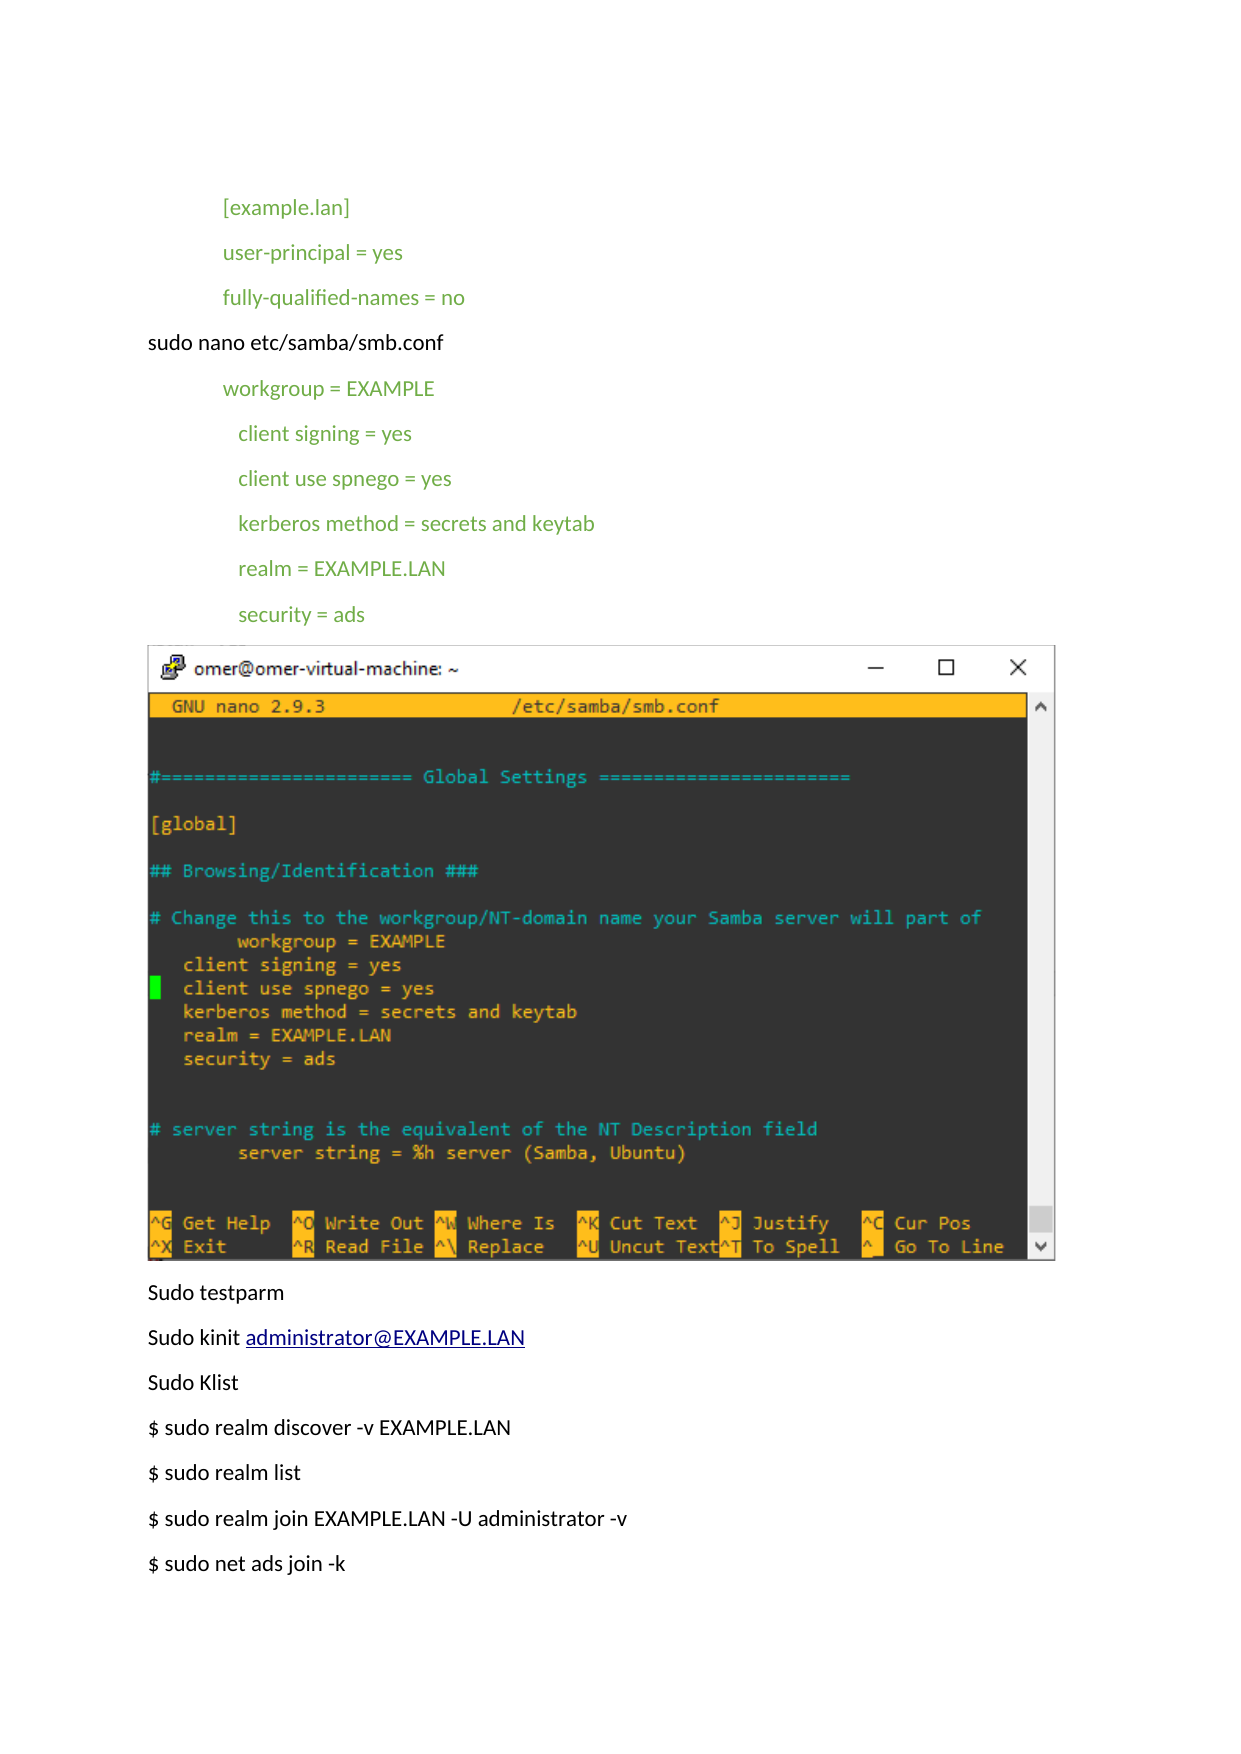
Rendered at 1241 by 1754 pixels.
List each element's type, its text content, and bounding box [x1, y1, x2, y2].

text [example.lan] [223, 193, 1093, 221]
text user-principal = yes [223, 238, 1093, 266]
text Sudo Klist [148, 1368, 1093, 1396]
text client signing = yes [223, 419, 1093, 447]
text $ sudo net ads join -k [148, 1549, 1093, 1577]
text workgroup = EXAMPLE [223, 374, 1093, 402]
text Sudo testparm [148, 1278, 1093, 1306]
text $ sudo realm discover -v EXAMPLE.LAN [148, 1413, 1093, 1441]
text client use spnego = yes [223, 464, 1093, 492]
text sudo nano etc/samba/smb.conf [148, 328, 1093, 356]
text fully-qualified-names = no [223, 283, 1093, 311]
text Sudo kinit administrator@EXAMPLE.LAN [148, 1323, 1093, 1351]
text $ sudo realm list [148, 1458, 1093, 1487]
text security = ads [223, 600, 1093, 628]
text kerberos method = secrets and keytab [223, 509, 1093, 537]
text realm = EXAMPLE.LAN [223, 554, 1093, 582]
text $ sudo realm join EXAMPLE.LAN -U administrator -v [148, 1504, 1093, 1532]
